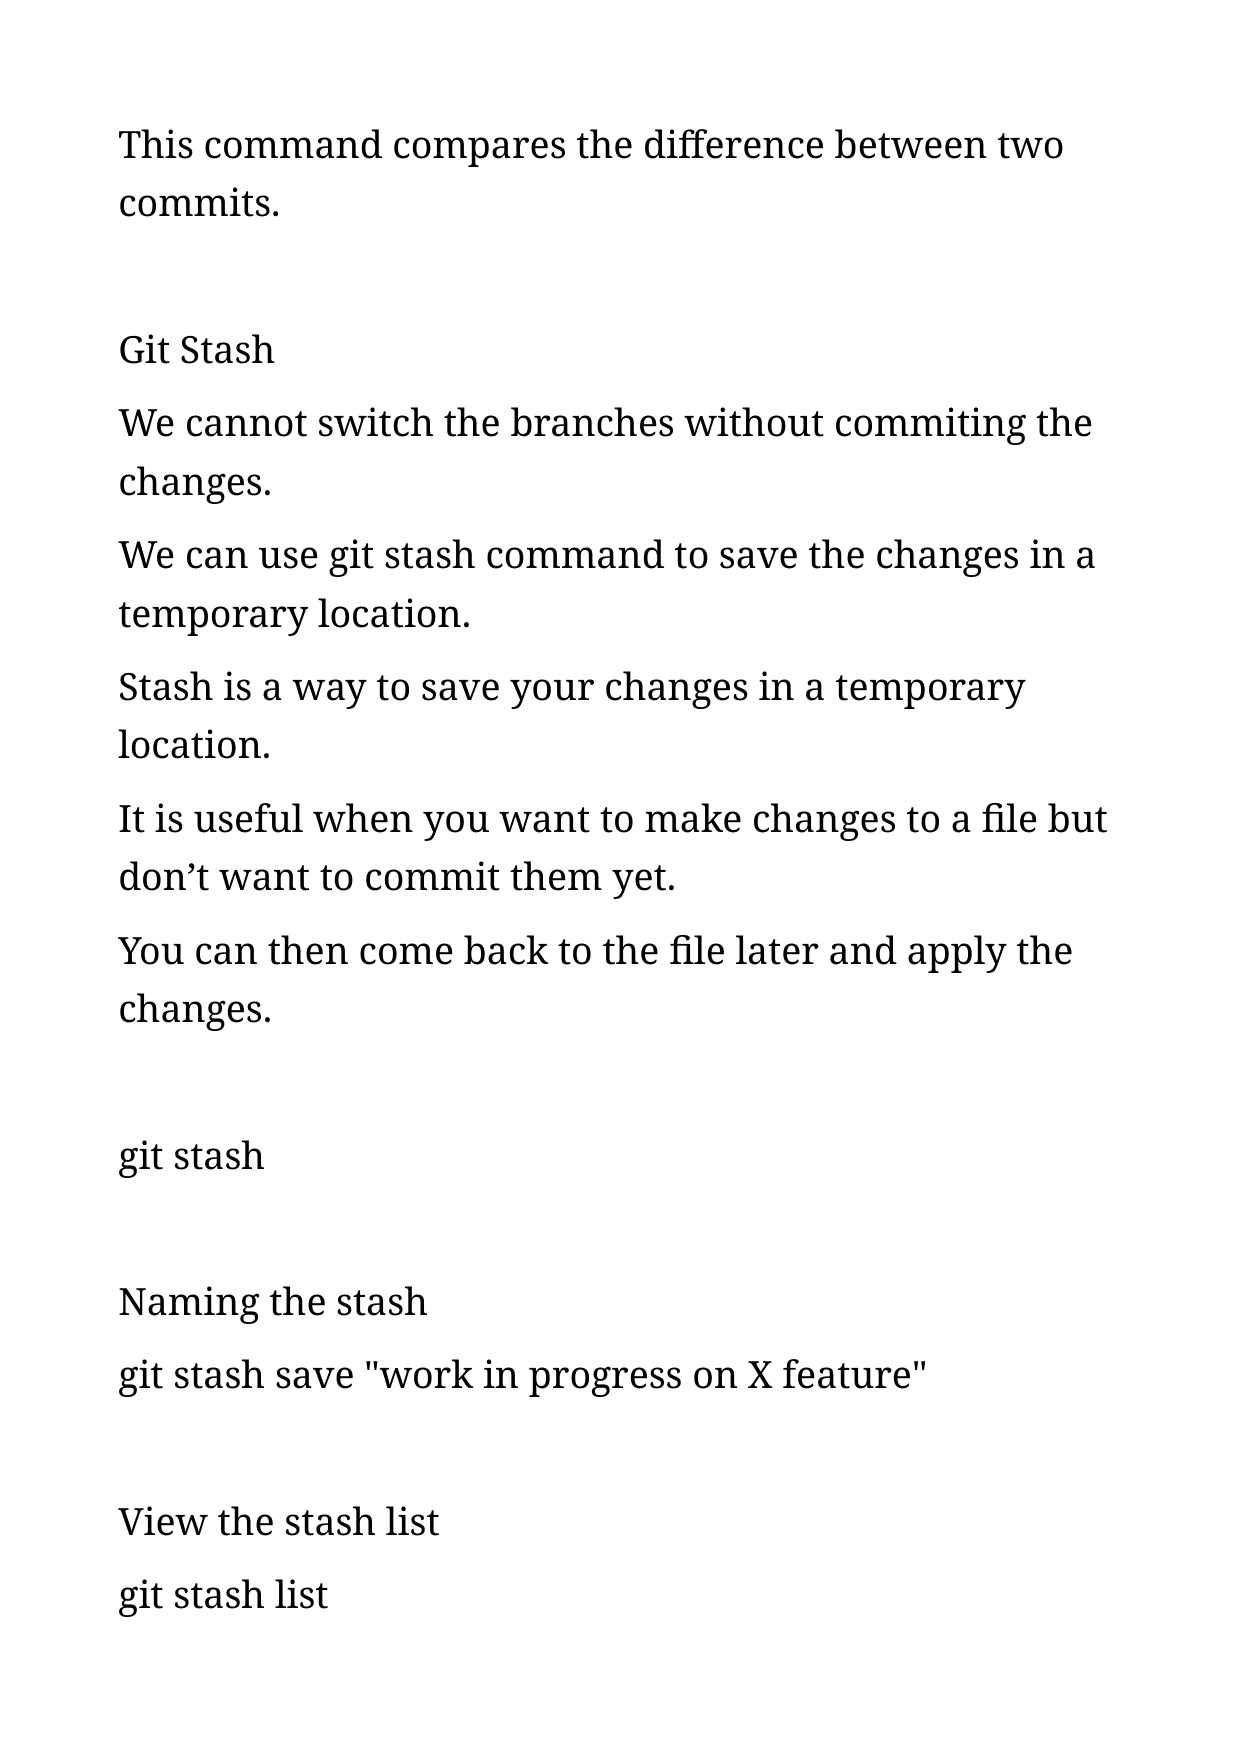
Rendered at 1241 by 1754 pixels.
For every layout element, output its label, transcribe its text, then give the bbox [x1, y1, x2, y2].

text git stash [118, 1129, 1122, 1180]
text We cannot switch the branches without commiting the changes. [118, 396, 1122, 506]
text View the stash list [118, 1495, 1122, 1546]
text git stash list [118, 1568, 1122, 1619]
text Naming the stash [118, 1276, 1122, 1327]
text git stash save "work in progress on X feature" [118, 1349, 1122, 1400]
text It is useful when you want to make changes to a file but don’t want to commit them yet. [118, 792, 1122, 902]
text This command compares the difference between two commits. [118, 118, 1122, 228]
text Stash is a way to save your changes in a temporary location. [118, 660, 1122, 770]
text We can use git stash command to save the changes in a temporary location. [118, 528, 1122, 638]
text You can then come back to the file later and apply the changes. [118, 924, 1122, 1034]
text Git Stash [118, 323, 1122, 374]
